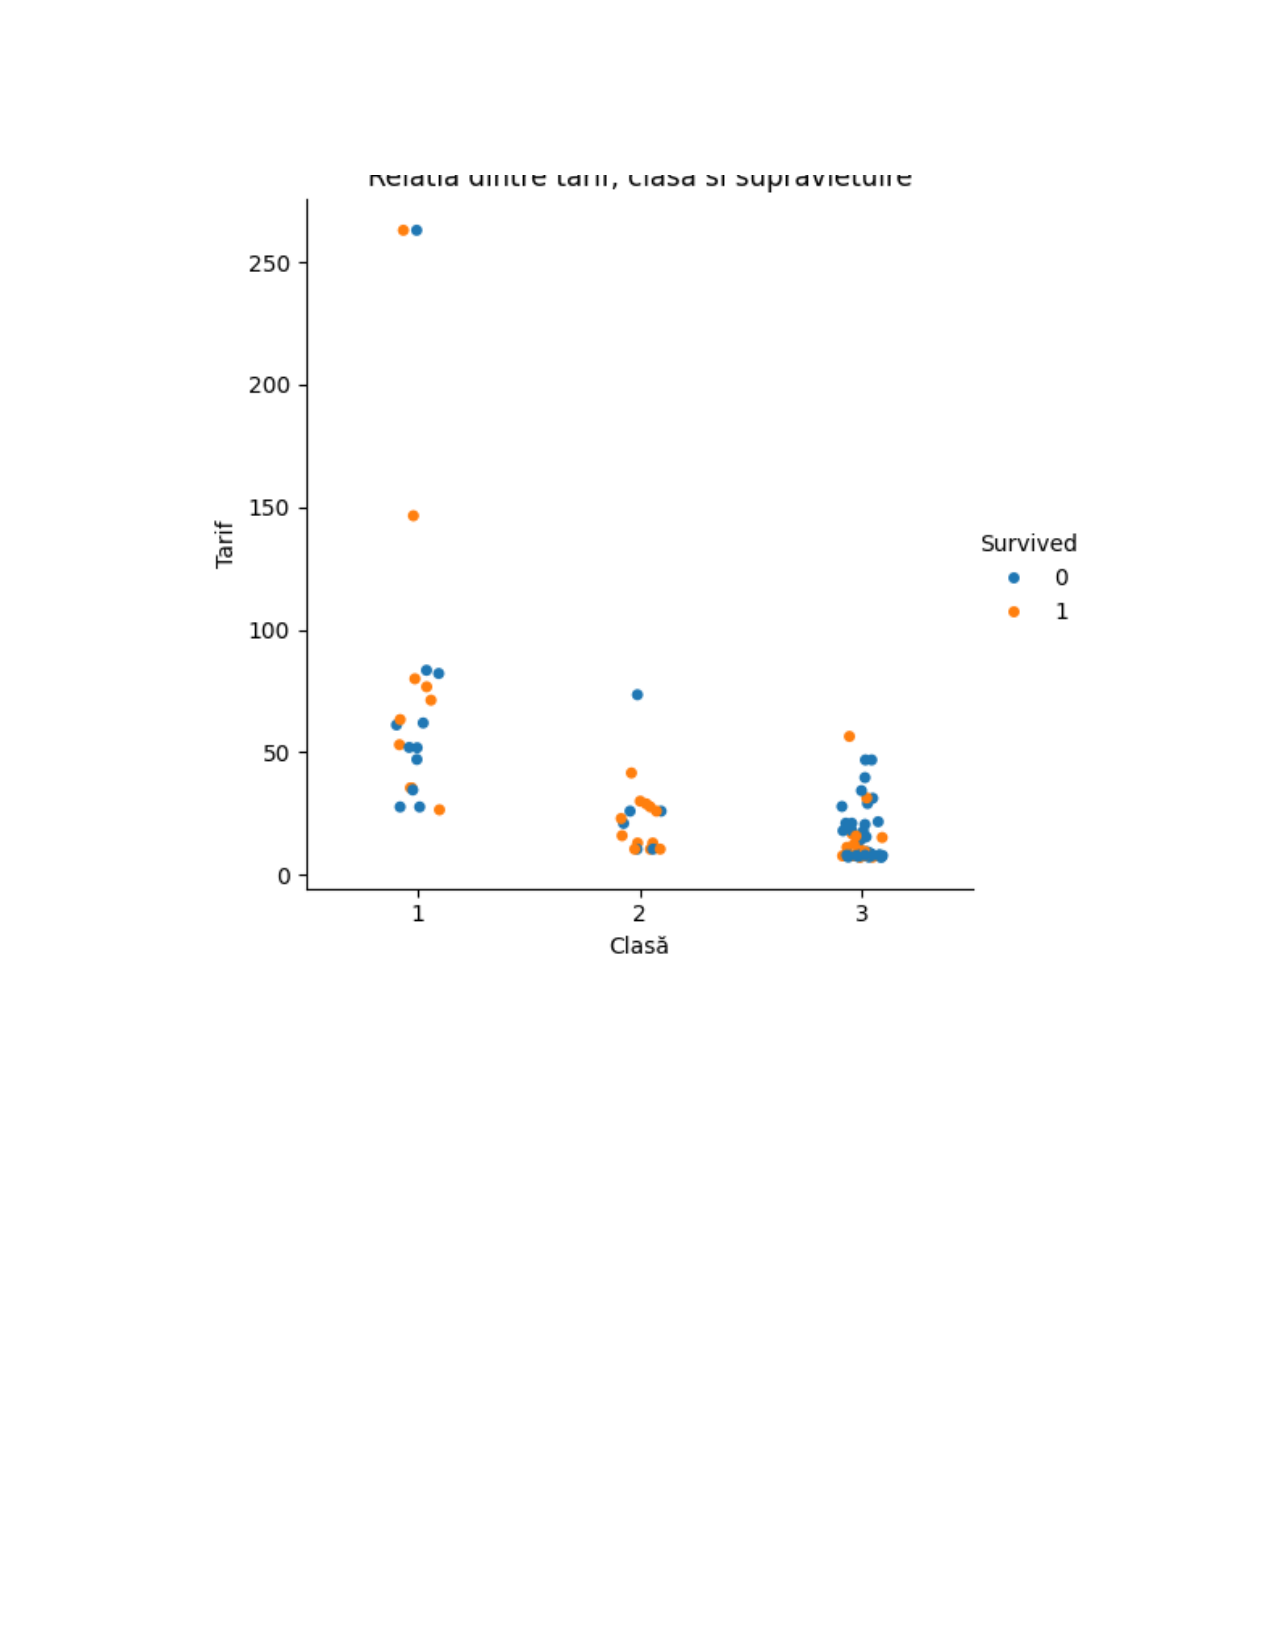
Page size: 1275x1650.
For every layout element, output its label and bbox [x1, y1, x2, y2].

picture [176, 175, 1099, 983]
